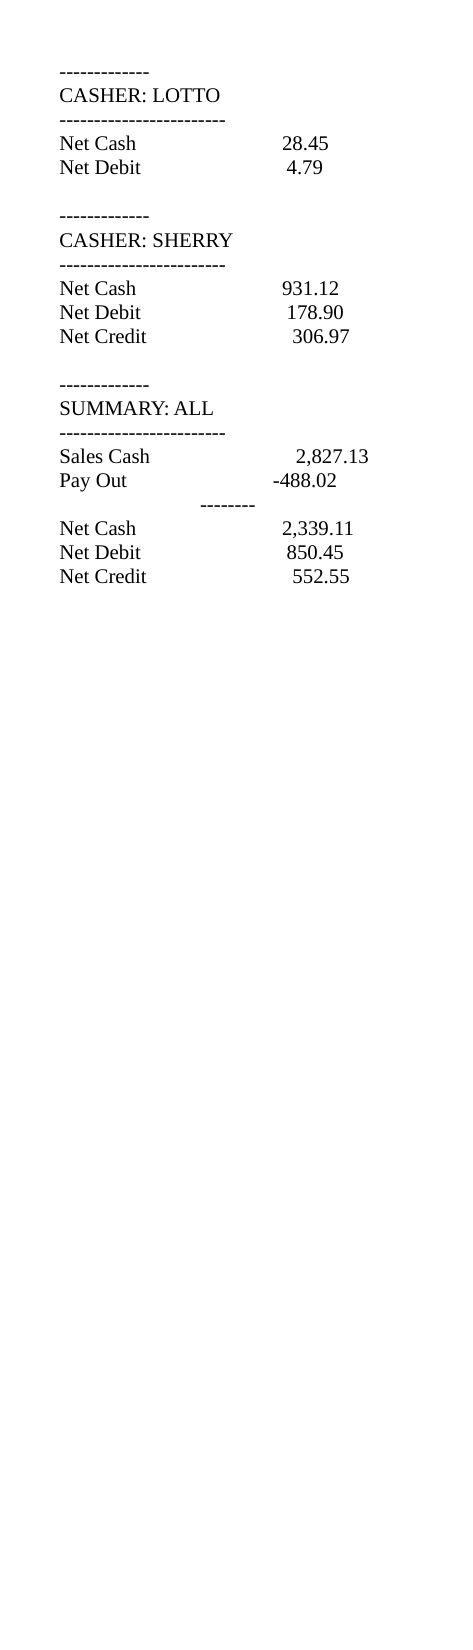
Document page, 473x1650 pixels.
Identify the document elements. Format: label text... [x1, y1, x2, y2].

text CASHER: SHERRY [59, 227, 413, 252]
text ------------------------ [59, 420, 413, 444]
text Pay Out -488.02 [59, 468, 413, 492]
text ------------- [59, 203, 413, 227]
text ------------------------ [59, 252, 413, 276]
text SUMMARY: ALL [59, 396, 413, 420]
text Net Debit 178.90 [59, 300, 413, 324]
text ------------- [59, 59, 413, 83]
text Net Debit 850.45 [59, 540, 413, 564]
text -------- [59, 492, 413, 516]
text Net Credit 552.55 [59, 564, 413, 588]
text ------------------------ [59, 107, 413, 131]
text CASHER: LOTTO [59, 83, 413, 107]
text ------------- [59, 372, 413, 396]
text Net Credit 306.97 [59, 324, 413, 348]
text Net Cash 28.45 [59, 131, 413, 155]
text Net Cash 2,339.11 [59, 516, 413, 540]
text Sales Cash 2,827.13 [59, 444, 413, 468]
text Net Cash 931.12 [59, 276, 413, 300]
text Net Debit 4.79 [59, 155, 413, 179]
